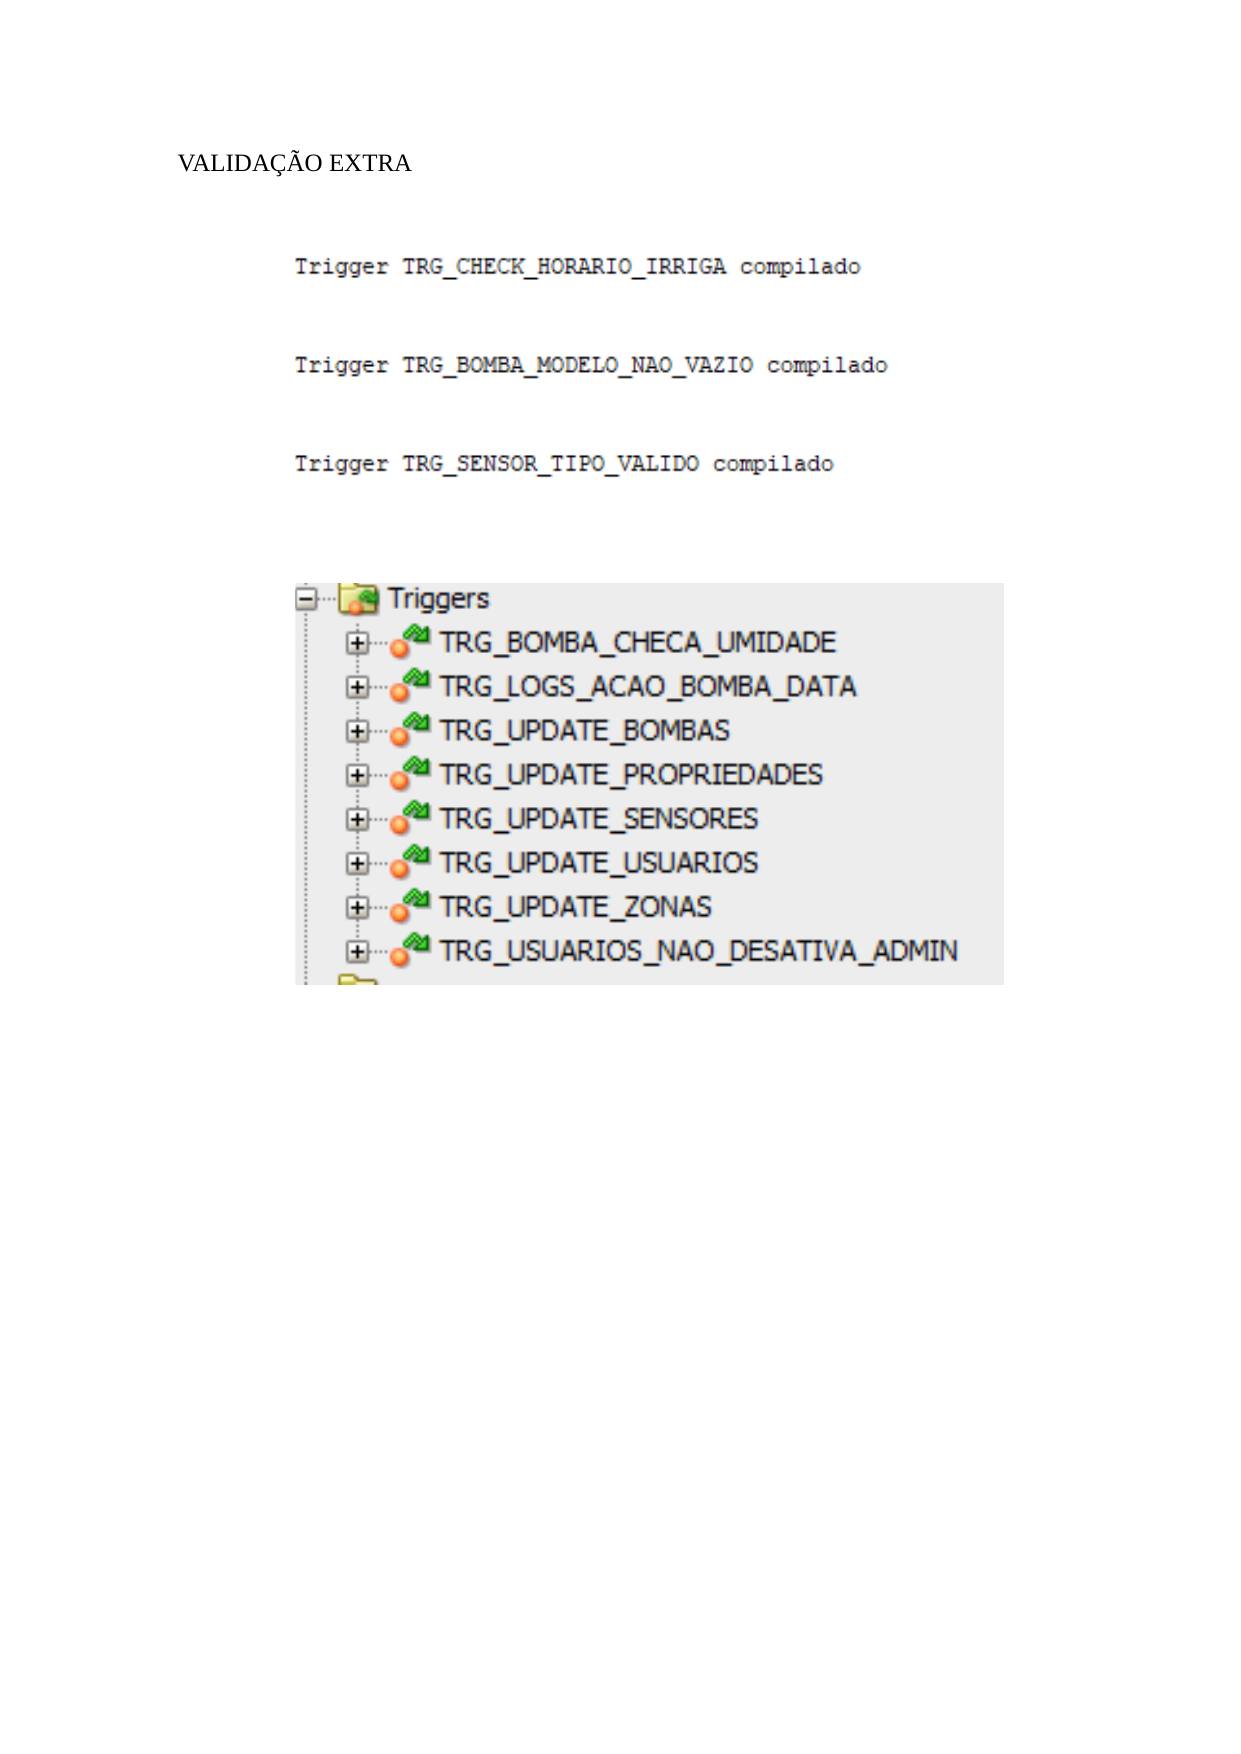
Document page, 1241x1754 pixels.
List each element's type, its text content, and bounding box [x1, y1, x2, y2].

text VALIDAÇÃO EXTRA [177, 148, 1122, 177]
